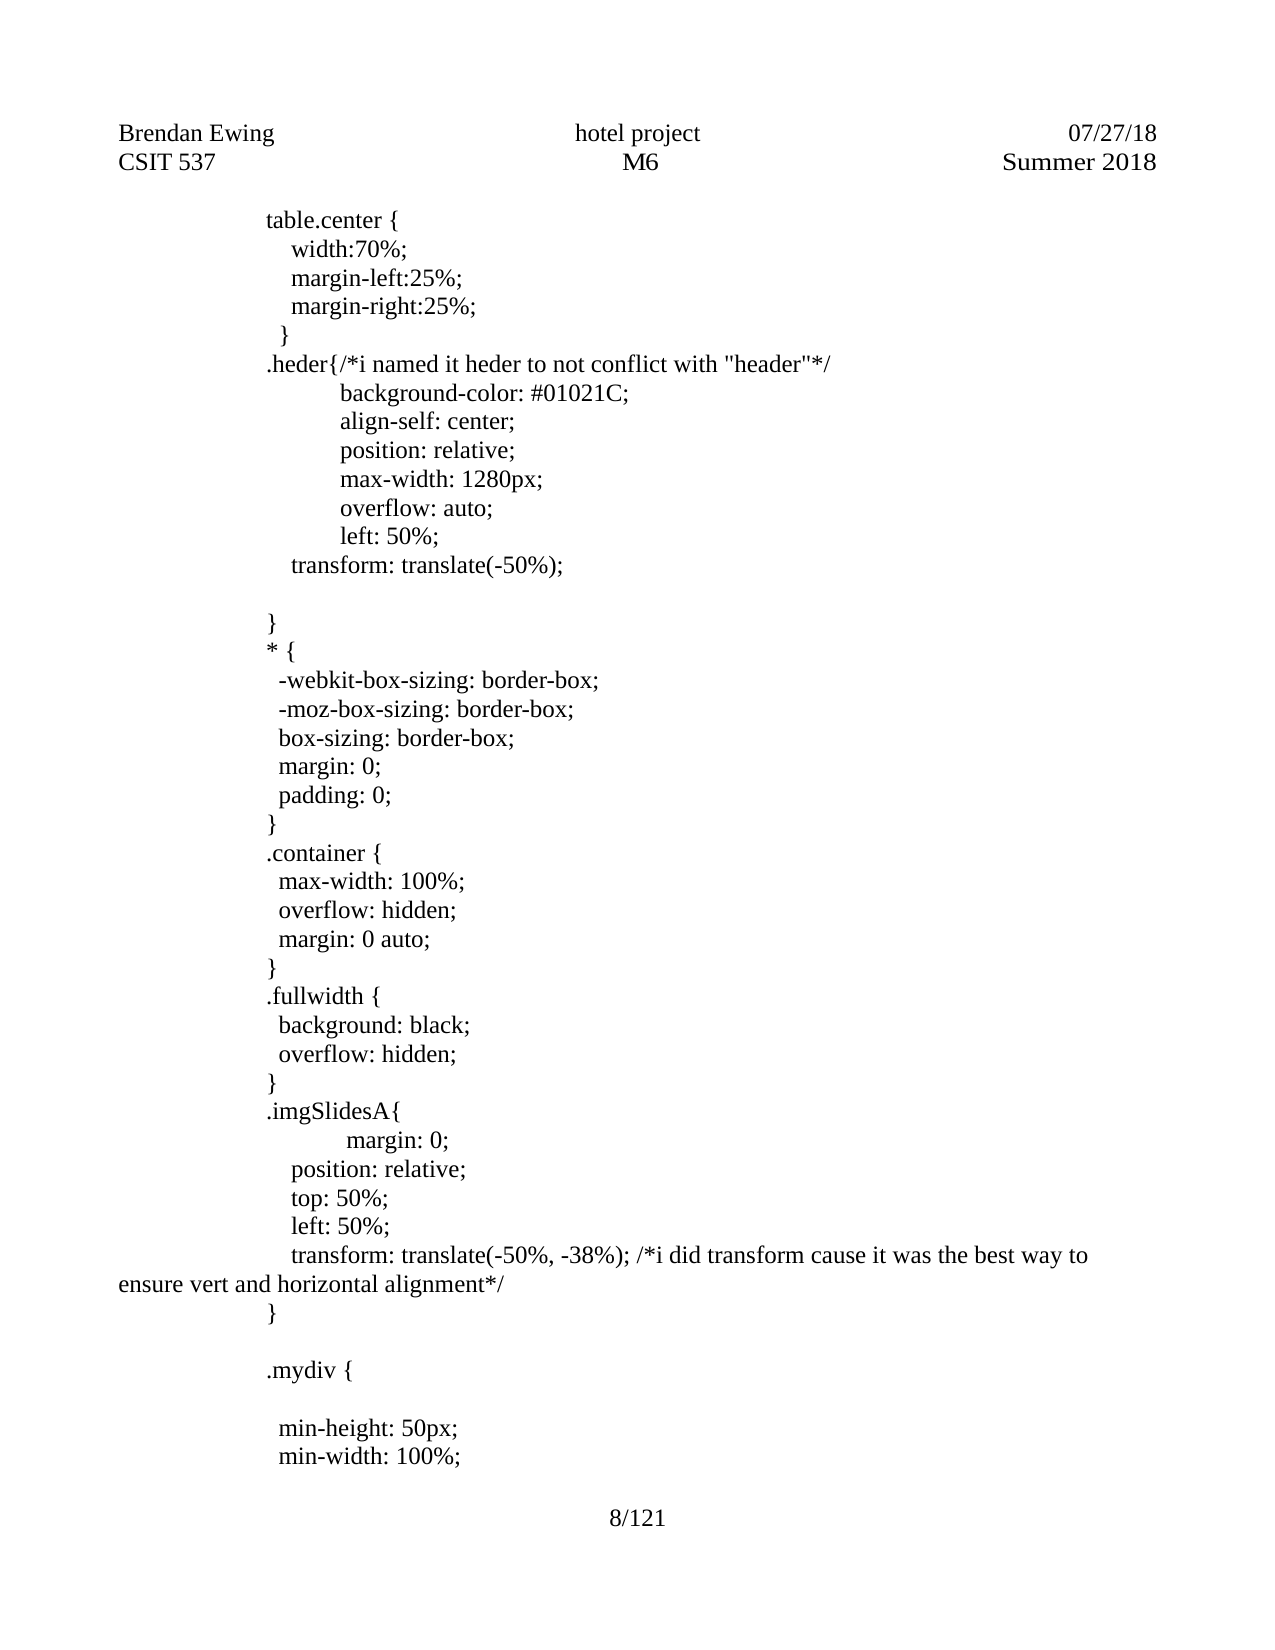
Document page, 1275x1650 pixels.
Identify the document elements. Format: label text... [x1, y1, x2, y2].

text transform: translate(-50%); [118, 550, 1157, 579]
text margin: 0; [118, 751, 1157, 780]
text box-sizing: border-box; [118, 723, 1157, 751]
text margin: 0; [118, 1125, 1157, 1154]
text } [118, 809, 1157, 838]
text top: 50%; [118, 1183, 1157, 1211]
text .container { [118, 838, 1157, 866]
text table.center { [118, 205, 1157, 234]
text max-width: 1280px; [118, 464, 1157, 493]
text margin-left:25%; [118, 263, 1157, 291]
text position: relative; [118, 1154, 1157, 1183]
text left: 50%; [118, 1211, 1157, 1240]
text width:70%; [118, 234, 1157, 263]
text padding: 0; [118, 780, 1157, 809]
text align-self: center; [118, 406, 1157, 435]
text } [118, 608, 1157, 636]
text } [118, 1298, 1157, 1326]
text .heder{/*i named it heder to not conflict with "header"*/ [118, 349, 1157, 378]
text .fullwidth { [118, 981, 1157, 1010]
text transform: translate(-50%, -38%); /*i did transform cause it was the best way to ensure vert and horizontal alignment*/ [118, 1240, 1157, 1298]
text } [118, 953, 1157, 981]
text .imgSlidesA{ [118, 1096, 1157, 1125]
text -moz-box-sizing: border-box; [118, 694, 1157, 723]
text position: relative; [118, 435, 1157, 464]
text background-color: #01021C; [118, 378, 1157, 406]
text background: black; [118, 1010, 1157, 1039]
text min-width: 100%; [118, 1441, 1157, 1470]
text overflow: auto; [118, 493, 1157, 521]
text overflow: hidden; [118, 895, 1157, 924]
text overflow: hidden; [118, 1039, 1157, 1068]
text } [118, 320, 1157, 349]
text min-height: 50px; [118, 1413, 1157, 1441]
text margin-right:25%; [118, 291, 1157, 320]
text -webkit-box-sizing: border-box; [118, 665, 1157, 694]
text left: 50%; [118, 521, 1157, 550]
text * { [118, 636, 1157, 665]
text } [118, 1068, 1157, 1096]
text .mydiv { [118, 1355, 1157, 1384]
text margin: 0 auto; [118, 924, 1157, 953]
text max-width: 100%; [118, 866, 1157, 895]
